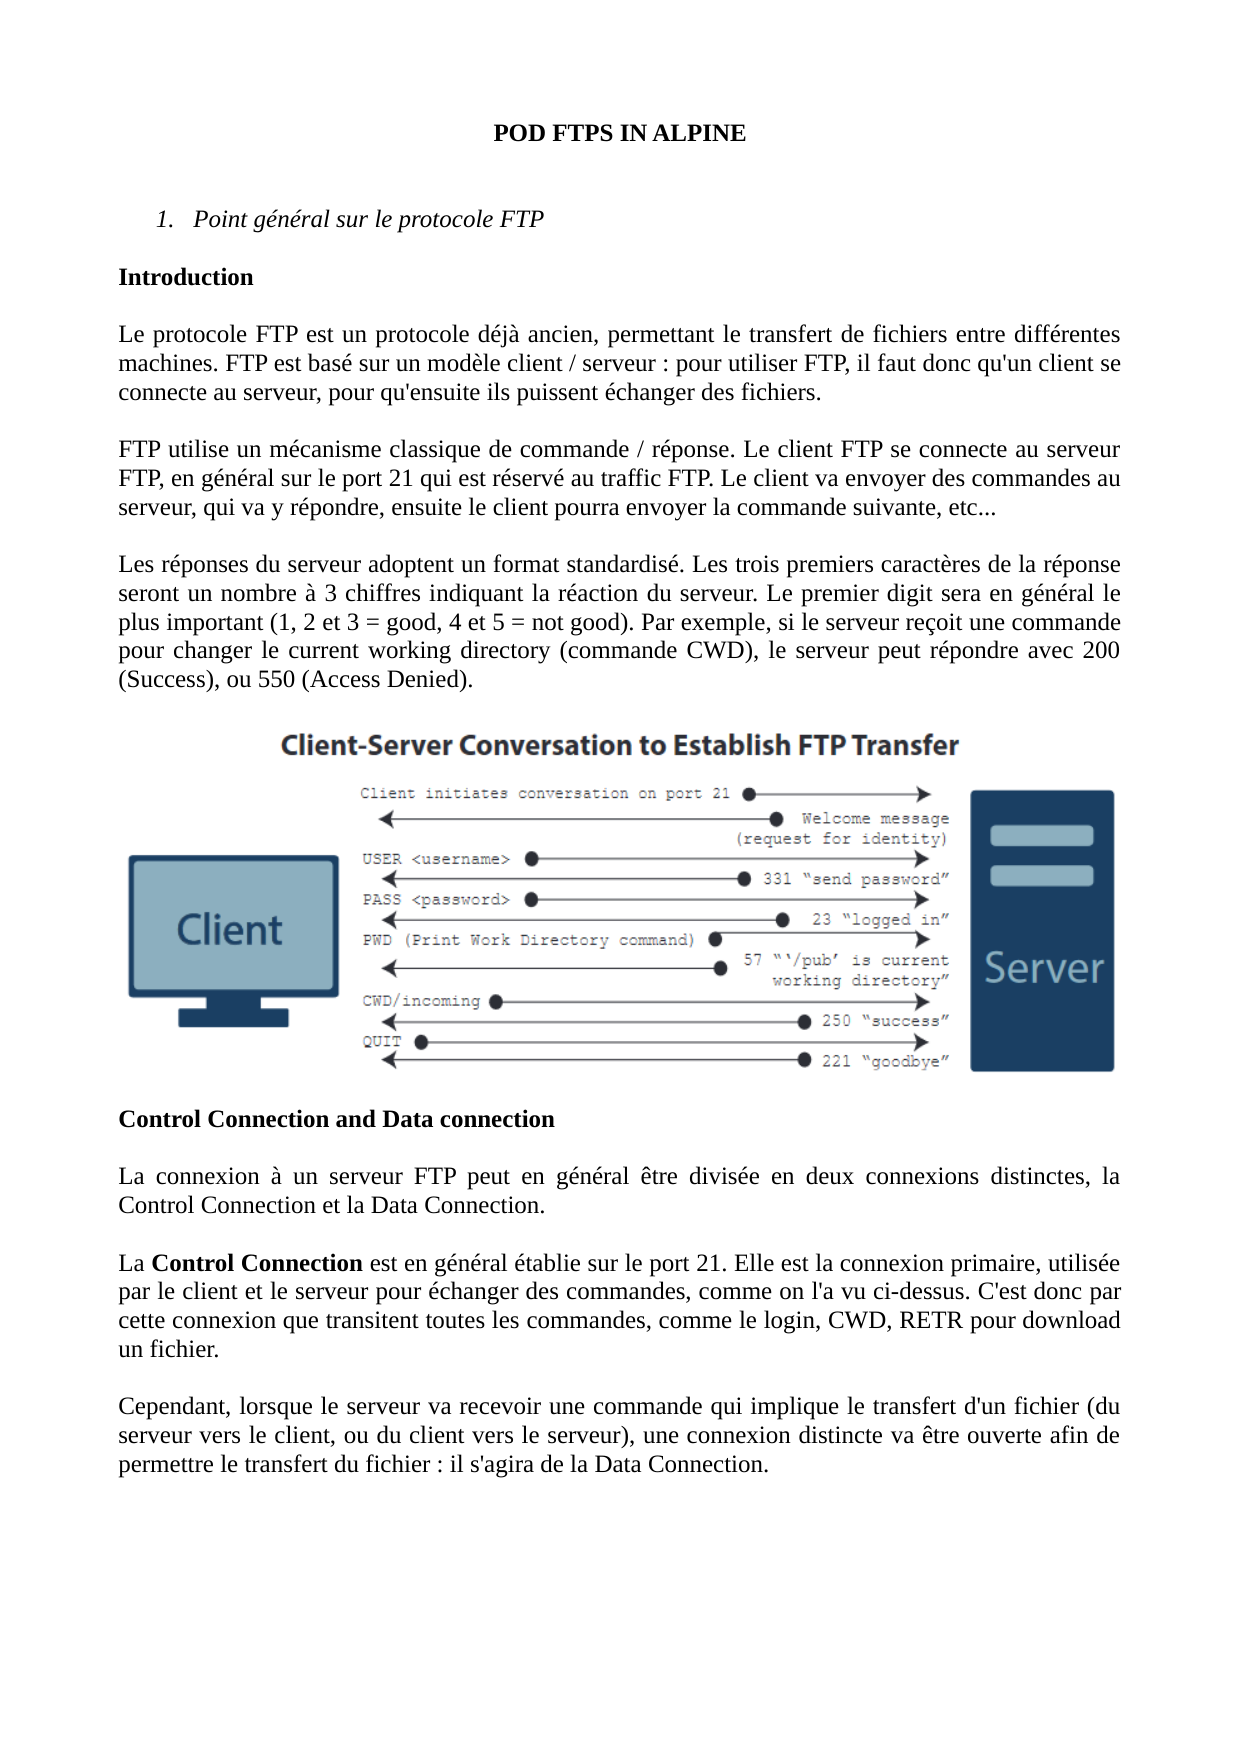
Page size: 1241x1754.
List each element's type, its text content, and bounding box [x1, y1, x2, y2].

text La connexion à un serveur FTP peut en général être divisée en deux connexions distinctes, la Control Connection et la Data Connection. [118, 1161, 1122, 1219]
text Les réponses du serveur adoptent un format standardisé. Les trois premiers caractères de la réponse seront un nombre à 3 chiffres indiquant la réaction du serveur. Le premier digit sera en général le plus important (1, 2 et 3 = good, 4 et 5 = not good). Par exemple, si le serveur reçoit une commande pour changer le current working directory (commande CWD), le serveur peut répondre avec 200 (Success), ou 550 (Access Denied). [118, 549, 1122, 693]
text Introduction [118, 262, 1122, 291]
text POD FTPS IN ALPINE [118, 118, 1122, 147]
text Le protocole FTP est un protocole déjà ancien, permettant le transfert de fichiers entre différentes machines. FTP est basé sur un modèle client / serveur : pour utiliser FTP, il faut donc qu'un client se connecte au serveur, pour qu'ensuite ils puissent échanger des fichiers. [118, 319, 1122, 406]
list Point général sur le protocole FTP [156, 204, 1122, 233]
text Control Connection and Data connection [118, 1104, 1122, 1133]
text FTP utilise un mécanisme classique de commande / réponse. Le client FTP se connecte au serveur FTP, en général sur le port 21 qui est réservé au traffic FTP. Le client va envoyer des commandes au serveur, qui va y répondre, ensuite le client pourra envoyer la commande suivante, etc... [118, 434, 1122, 521]
text La Control Connection est en général établie sur le port 21. Elle est la connexion primaire, utilisée par le client et le serveur pour échanger des commandes, comme on l'a vu ci-dessus. C'est donc par cette connexion que transitent toutes les commandes, comme le login, CWD, RETR pour download un fichier. [118, 1248, 1122, 1363]
text Cependant, lorsque le serveur va recevoir une commande qui implique le transfert d'un fichier (du serveur vers le client, ou du client vers le serveur), une connexion distincte va être ouverte afin de permettre le transfert du fichier : il s'agira de la Data Connection. [118, 1391, 1122, 1478]
